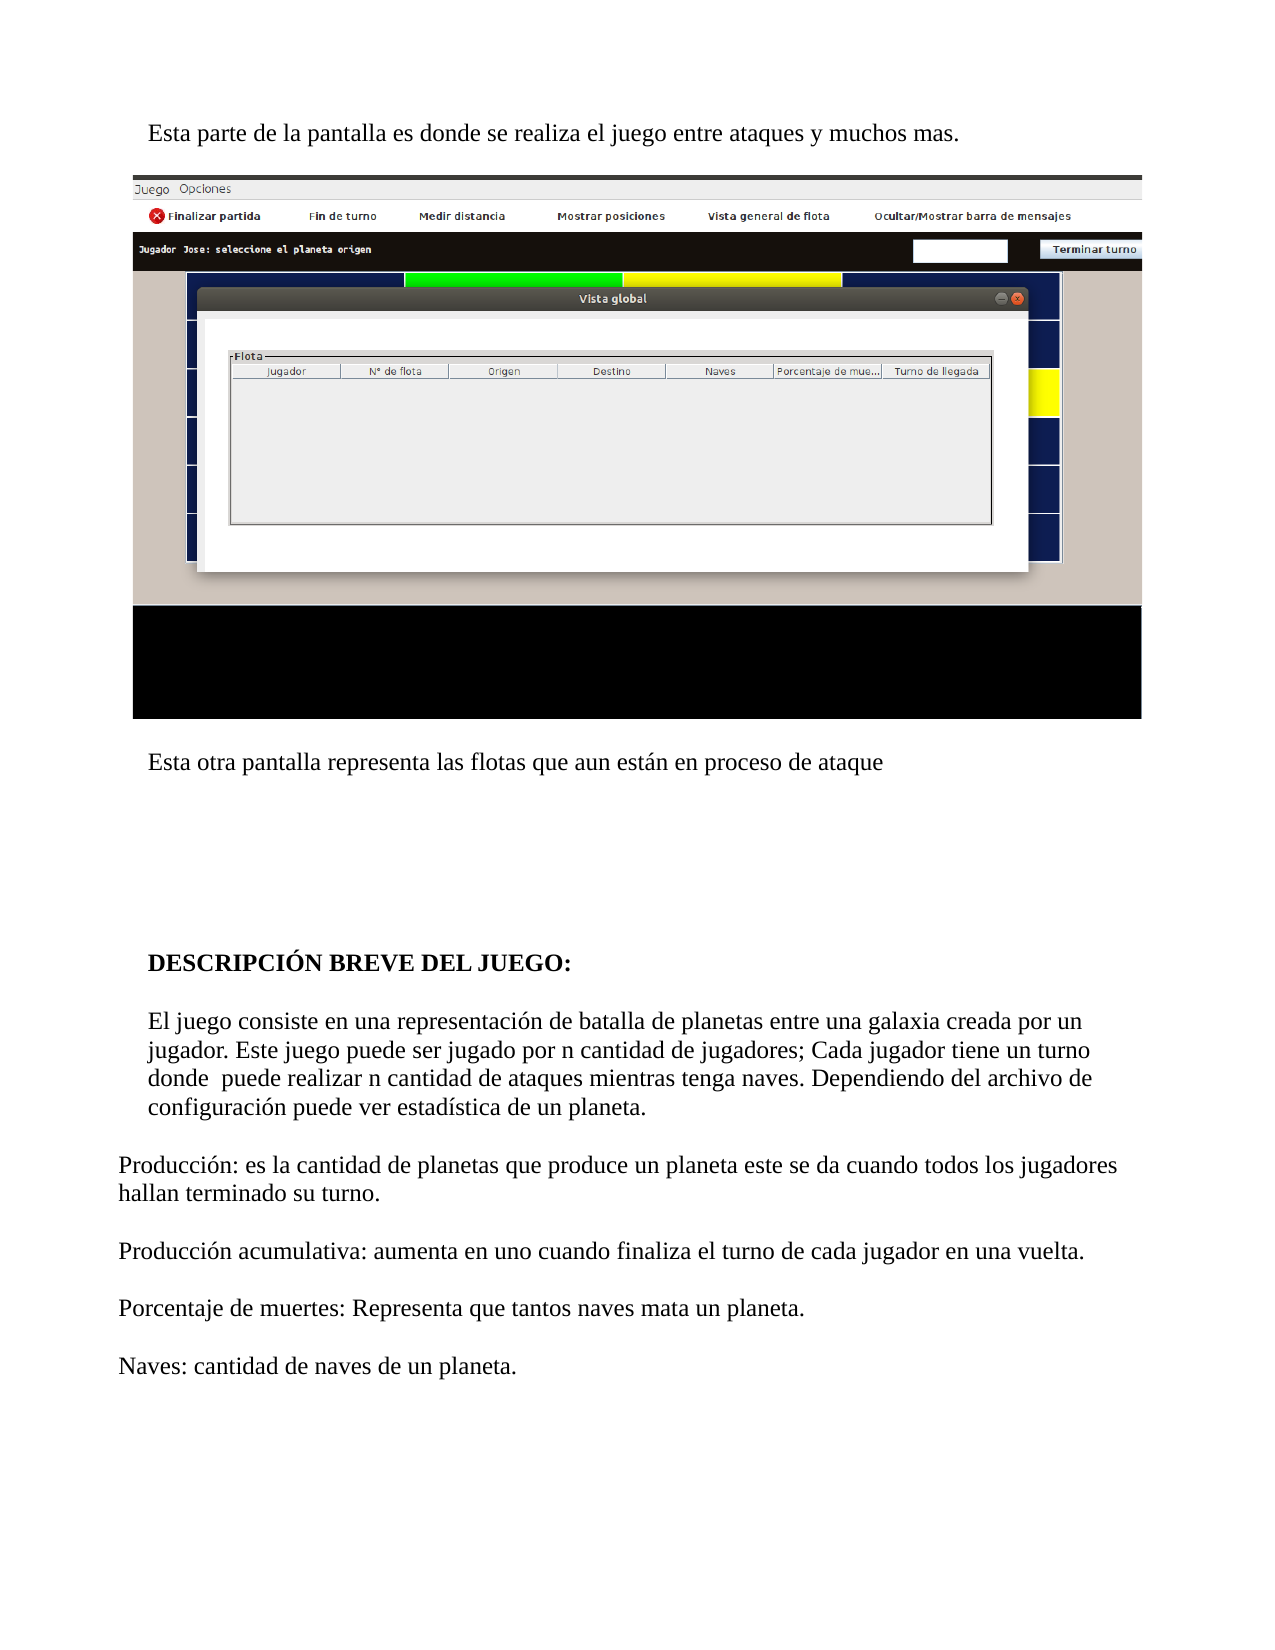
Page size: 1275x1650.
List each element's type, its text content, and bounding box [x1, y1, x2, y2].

text Producción acumulativa: aumenta en uno cuando finaliza el turno de cada jugador en una vuelta. [118, 1236, 1157, 1265]
picture [132, 175, 1143, 719]
text DESCRIPCIÓN BREVE DEL JUEGO: [148, 948, 1157, 977]
text El juego consiste en una representación de batalla de planetas entre una galaxia creada por un jugador. Este juego puede ser jugado por n cantidad de jugadores; Cada jugador tiene un turno donde puede realizar n cantidad de ataques mientras tenga naves. Dependiendo del archivo de configuración puede ver estadística de un planeta. [148, 1006, 1157, 1121]
text Naves: cantidad de naves de un planeta. [118, 1351, 1157, 1380]
text Porcentaje de muertes: Representa que tantos naves mata un planeta. [118, 1293, 1157, 1322]
text Esta otra pantalla representa las flotas que aun están en proceso de ataque [148, 747, 1157, 776]
text Esta parte de la pantalla es donde se realiza el juego entre ataques y muchos mas. [148, 118, 1157, 147]
text Producción: es la cantidad de planetas que produce un planeta este se da cuando todos los jugadores hallan terminado su turno. [118, 1150, 1157, 1207]
